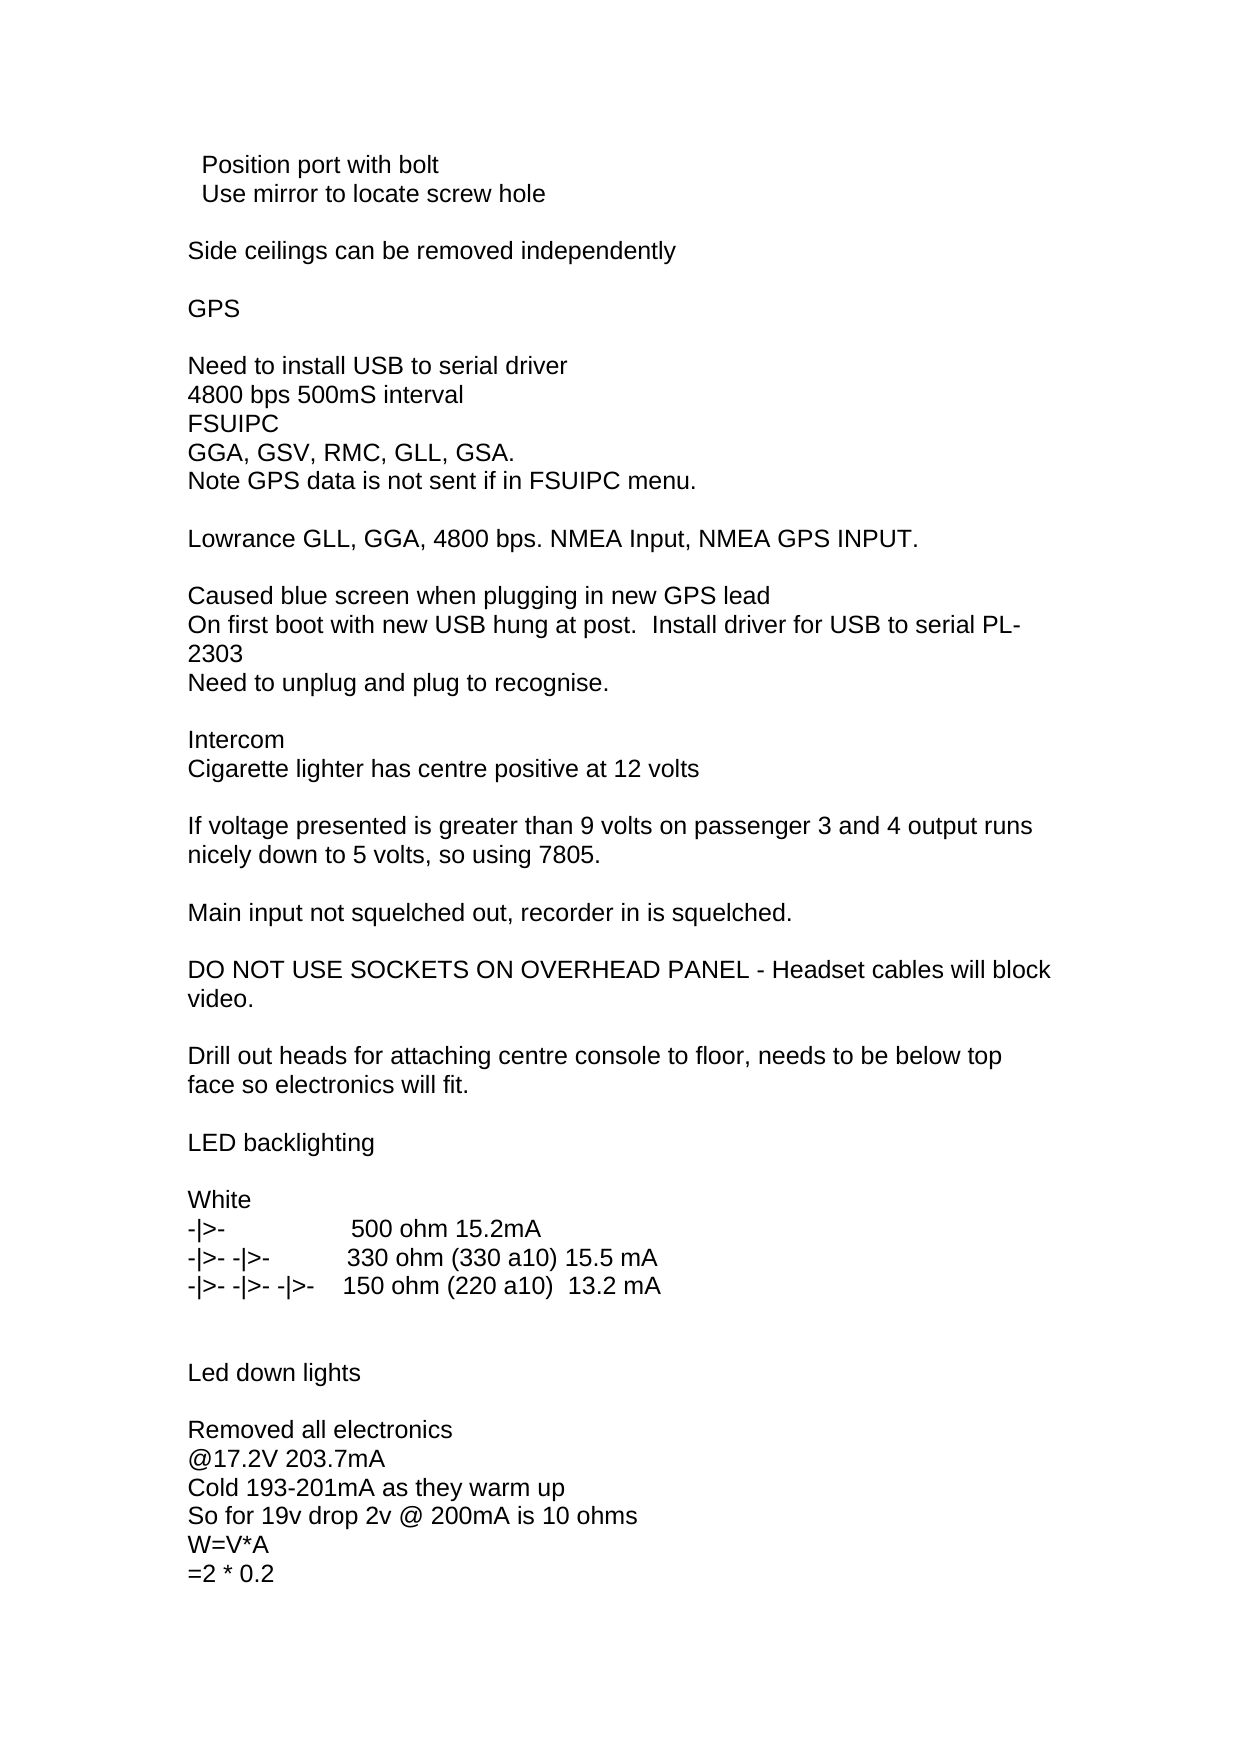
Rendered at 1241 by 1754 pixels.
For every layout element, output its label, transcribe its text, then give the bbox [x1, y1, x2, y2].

text Position port with bolt Use mirror to locate screw hole Side ceilings can be removed independently GPS Need to install USB to serial driver 4800 bps 500mS interval FSUIPC GGA, GSV, RMC, GLL, GSA. Note GPS data is not sent if in FSUIPC menu. Lowrance GLL, GGA, 4800 bps. NMEA Input, NMEA GPS INPUT. Caused blue screen when plugging in new GPS lead On first boot with new USB hung at post. Install driver for USB to serial PL-2303 Need to unplug and plug to recognise. Intercom Cigarette lighter has centre positive at 12 volts If voltage presented is greater than 9 volts on passenger 3 and 4 output runs nicely down to 5 volts, so using 7805. Main input not squelched out, recorder in is squelched. DO NOT USE SOCKETS ON OVERHEAD PANEL - Headset cables will block video. Drill out heads for attaching centre console to floor, needs to be below top face so electronics will fit. LED backlighting White -|>- 500 ohm 15.2mA -|>- -|>- 330 ohm (330 a10) 15.5 mA -|>- -|>- -|>- 150 ohm (220 a10) 13.2 mA Led down lights Removed all electronics @17.2V 203.7mA Cold 193-201mA as they warm up So for 19v drop 2v @ 200mA is 10 ohms W=V*A =2 * 0.2 [187, 150, 1053, 1587]
